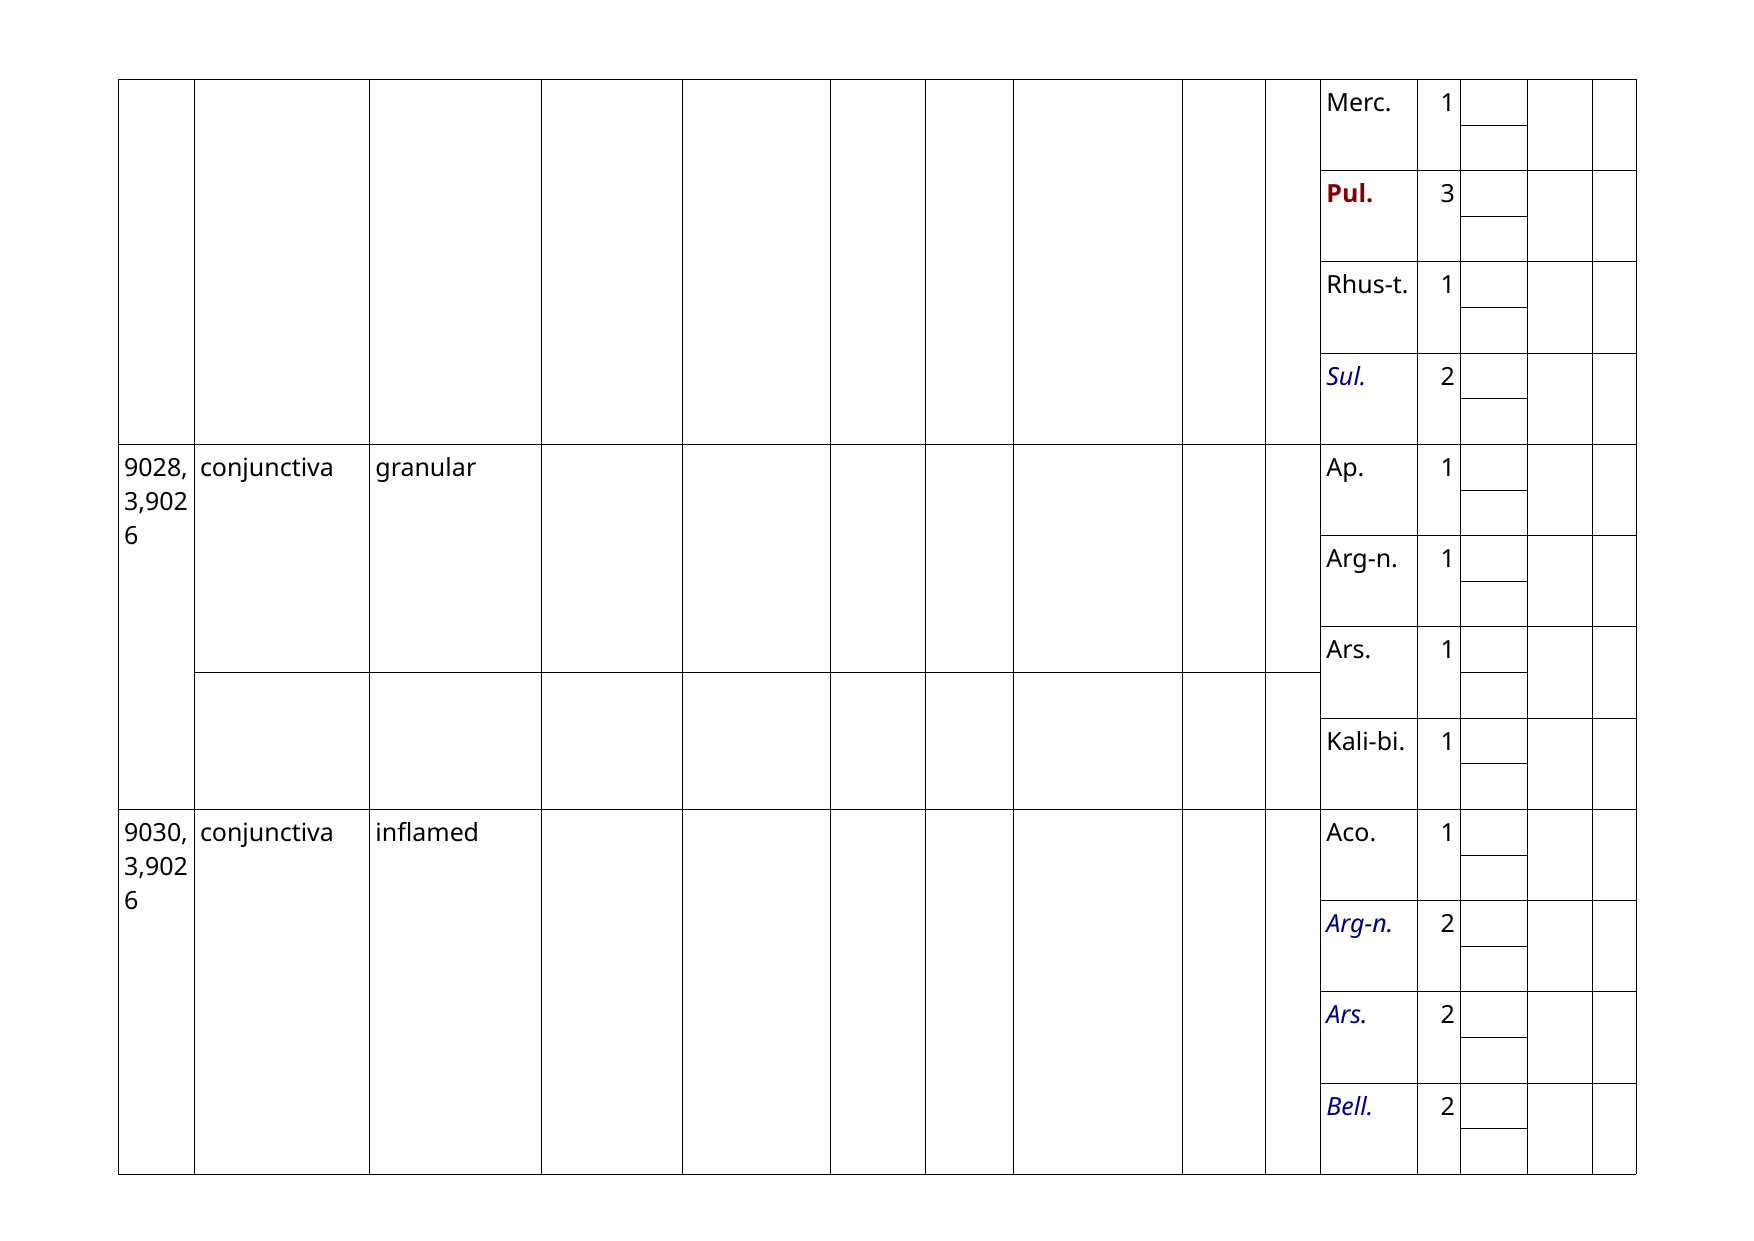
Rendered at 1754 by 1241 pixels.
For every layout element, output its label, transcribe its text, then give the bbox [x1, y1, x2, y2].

table_cell [1461, 582, 1527, 626]
table_cell [683, 445, 830, 672]
table_cell [1461, 764, 1527, 809]
table_cell [1266, 673, 1320, 809]
table_cell [1593, 536, 1636, 626]
table_cell Rhus-t. [1321, 262, 1417, 353]
table_cell [1183, 810, 1265, 1174]
table_cell [1461, 80, 1527, 124]
table_cell Sul. [1321, 354, 1417, 444]
table_cell [1461, 901, 1527, 946]
table_cell [1528, 901, 1592, 991]
table_cell [195, 673, 369, 809]
table_cell [1461, 1129, 1527, 1174]
table_cell [1461, 719, 1527, 763]
table_cell [683, 80, 830, 444]
table_cell [1461, 399, 1527, 444]
table_cell [1461, 856, 1527, 900]
table_cell [926, 445, 1013, 672]
table_cell [1528, 536, 1592, 626]
table_cell 3 [1418, 171, 1460, 261]
table_cell 1 [1418, 810, 1460, 900]
table_cell [831, 80, 925, 444]
table_cell Aco. [1321, 810, 1417, 900]
table_cell [1014, 445, 1182, 672]
table_cell [831, 810, 925, 1174]
table_cell 2 [1418, 354, 1460, 444]
table_cell [1528, 171, 1592, 261]
table_cell [1528, 810, 1592, 900]
table_cell 2 [1418, 992, 1460, 1083]
table_cell [831, 445, 925, 672]
table_cell Ars. [1321, 992, 1417, 1083]
table_cell [195, 80, 369, 444]
table_cell [542, 810, 682, 1174]
table_cell [1461, 947, 1527, 991]
table_cell [1461, 491, 1527, 535]
table_cell 1 [1418, 536, 1460, 626]
table_cell [1528, 80, 1592, 170]
table_cell [1528, 354, 1592, 444]
table_cell [1461, 217, 1527, 261]
table_cell 1 [1418, 445, 1460, 535]
table_cell [1593, 80, 1636, 170]
table_cell [1183, 445, 1265, 672]
table_cell [1183, 673, 1265, 809]
table_cell 1 [1418, 627, 1460, 718]
table_cell 9028,3,9026 [119, 445, 194, 809]
table_cell [1014, 80, 1182, 444]
table_cell [1528, 627, 1592, 718]
table_cell [1461, 1084, 1527, 1128]
table_cell [1593, 445, 1636, 535]
table_cell [1461, 992, 1527, 1037]
table_cell [1461, 673, 1527, 718]
table_cell 1 [1418, 262, 1460, 353]
table_cell 2 [1418, 901, 1460, 991]
table_cell [1461, 627, 1527, 672]
table_cell conjunctiva [195, 445, 369, 672]
table_cell [1461, 126, 1527, 170]
table_cell [1461, 262, 1527, 307]
table_cell 9030,3,9026 [119, 810, 194, 1174]
table_cell [1593, 262, 1636, 353]
table_cell [370, 80, 541, 444]
table_cell [1266, 445, 1320, 672]
table_cell Bell. [1321, 1084, 1417, 1174]
table_cell Kali-bi. [1321, 719, 1417, 809]
table_cell 1 [1418, 80, 1460, 170]
table_cell [1461, 171, 1527, 216]
table_cell [1593, 354, 1636, 444]
table_cell [1593, 1084, 1636, 1174]
table_cell [1528, 992, 1592, 1083]
table_cell Pul. [1321, 171, 1417, 261]
table_cell Ap. [1321, 445, 1417, 535]
table_cell [119, 80, 194, 444]
table_cell [1014, 810, 1182, 1174]
table_cell Arg-n. [1321, 536, 1417, 626]
table_cell [1014, 673, 1182, 809]
table_cell [1461, 445, 1527, 489]
table_cell [1593, 901, 1636, 991]
table_cell [1593, 719, 1636, 809]
table_cell [1183, 80, 1265, 444]
table_cell Merc. [1321, 80, 1417, 170]
table_cell 1 [1418, 719, 1460, 809]
table_cell [542, 445, 682, 672]
table_cell [926, 80, 1013, 444]
table_cell [1593, 992, 1636, 1083]
table_cell Arg-n. [1321, 901, 1417, 991]
table_cell [1266, 80, 1320, 444]
table_cell [1528, 262, 1592, 353]
table_cell [1593, 627, 1636, 718]
table_cell [1461, 810, 1527, 854]
table_cell [926, 810, 1013, 1174]
table_cell [1461, 1038, 1527, 1083]
table_cell [1528, 445, 1592, 535]
table_cell [370, 673, 541, 809]
table_cell 2 [1418, 1084, 1460, 1174]
table_cell granular [370, 445, 541, 672]
table_cell conjunctiva [195, 810, 369, 1174]
table_cell [542, 673, 682, 809]
table_cell [1593, 810, 1636, 900]
table_cell inflamed [370, 810, 541, 1174]
table_cell Ars. [1321, 627, 1417, 718]
table_cell [1461, 354, 1527, 398]
table_cell [1461, 536, 1527, 581]
table_cell [831, 673, 925, 809]
table_cell [1593, 171, 1636, 261]
table_cell [542, 80, 682, 444]
table_cell [683, 673, 830, 809]
table_cell [683, 810, 830, 1174]
table_cell [1528, 719, 1592, 809]
table_cell [1266, 810, 1320, 1174]
table_cell [1461, 308, 1527, 353]
table_cell [926, 673, 1013, 809]
table_cell [1528, 1084, 1592, 1174]
